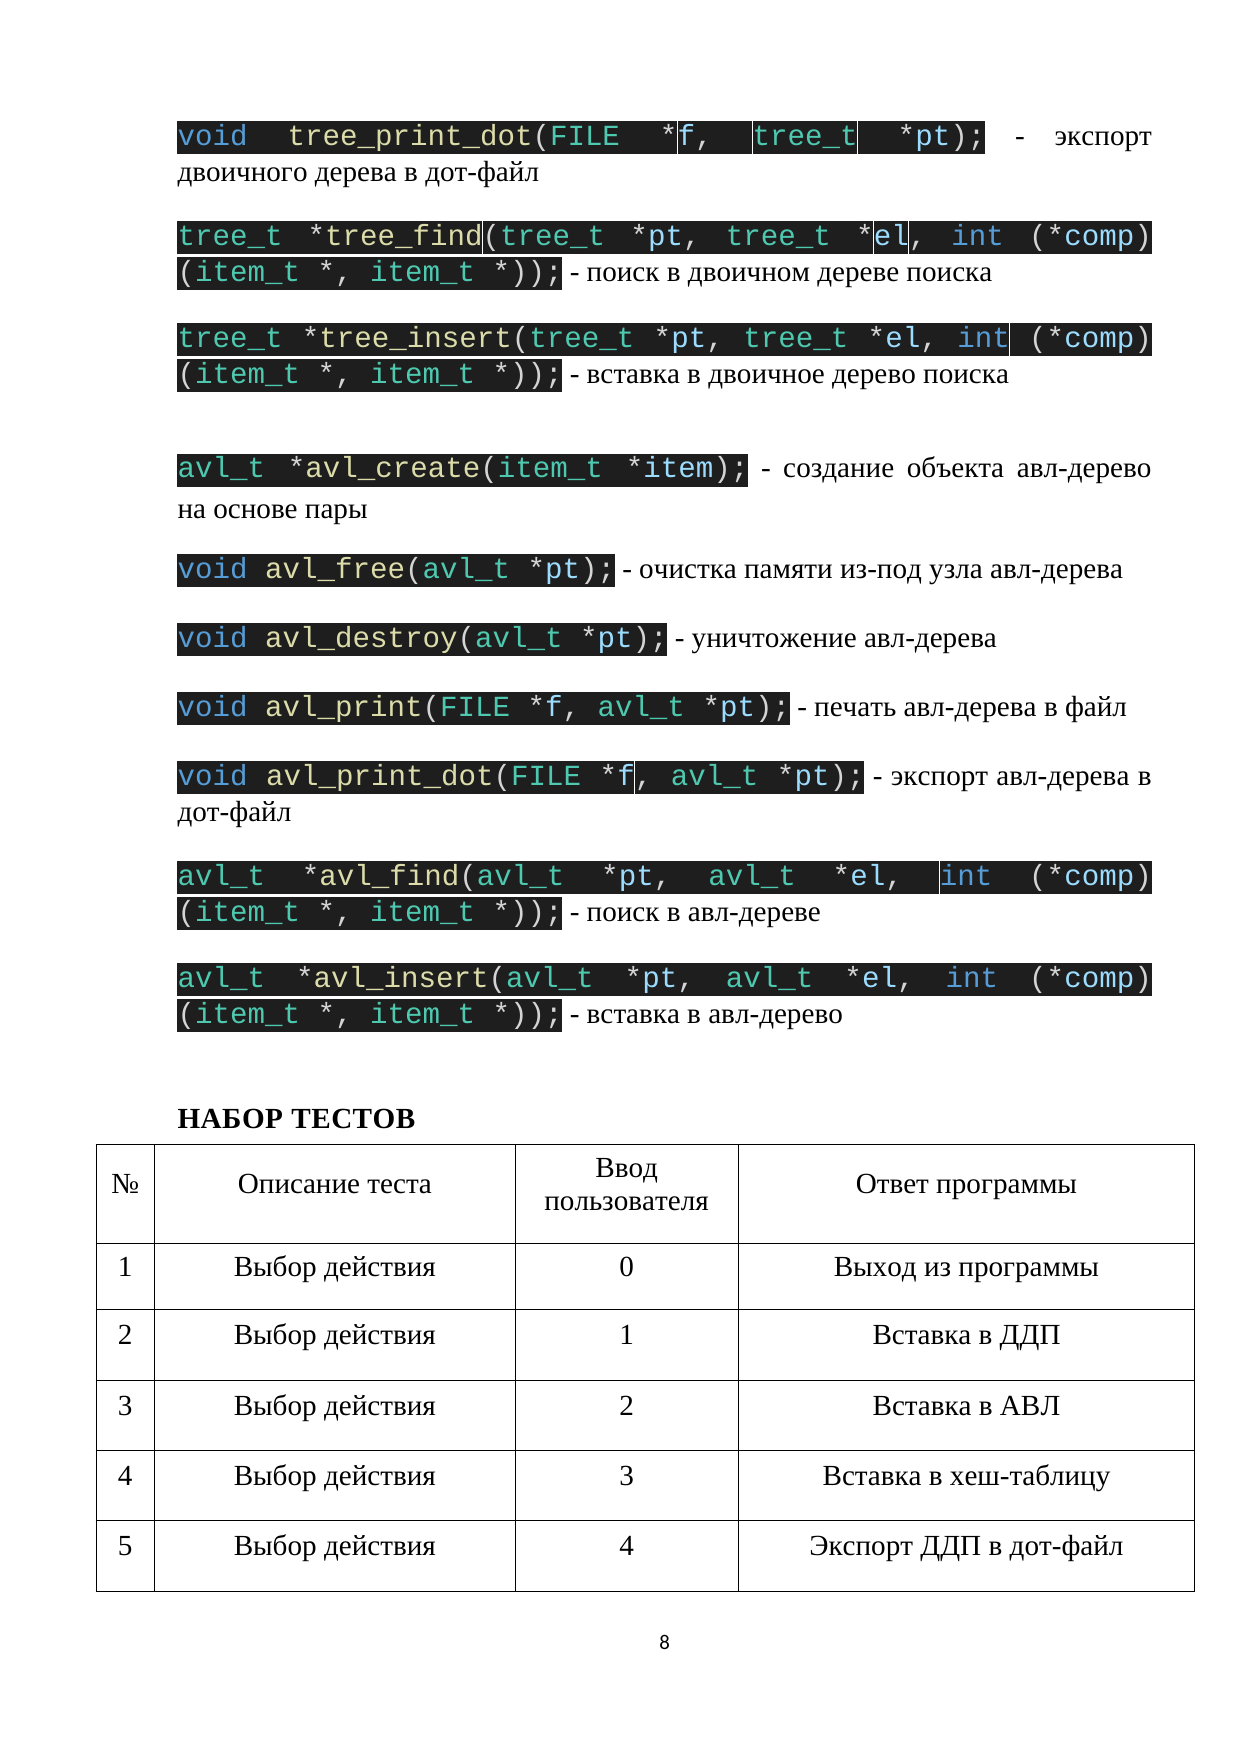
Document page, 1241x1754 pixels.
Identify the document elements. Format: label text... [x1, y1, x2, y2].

text avl_t *avl_find(avl_t *pt, avl_t *el, int (*comp)(item_t *, item_t *)); - поиск в авл-дереве [177, 861, 1152, 930]
table_cell Выход из программы [739, 1244, 1194, 1309]
text void avl_print_dot(FILE *f, avl_t *pt); - экспорт авл-дерева в дот-файл [177, 758, 1152, 828]
table_cell 1 [97, 1244, 154, 1309]
table_cell 4 [97, 1451, 154, 1520]
table_cell 4 [516, 1521, 738, 1591]
table_cell 2 [516, 1381, 738, 1450]
text void avl_free(avl_t *pt); - очистка памяти из-под узла авл-дерева [177, 551, 1152, 587]
table_cell 3 [516, 1451, 738, 1520]
text void avl_destroy(avl_t *pt); - уничтожение авл-дерева [177, 620, 1152, 656]
text avl_t *avl_create(item_t *item); - создание объекта авл-дерево на основе пары [177, 451, 1152, 525]
table_cell Выбор действия [155, 1521, 515, 1591]
text void avl_print(FILE *f, avl_t *pt); - печать авл-дерева в файл [177, 689, 1152, 725]
table_header Ввод пользователя [516, 1145, 738, 1243]
table_header № [97, 1145, 154, 1243]
subtitle НАБОР ТЕСТОВ [177, 1101, 1152, 1135]
text tree_t *tree_find(tree_t *pt, tree_t *el, int (*comp)(item_t *, item_t *)); - поиск в двоичном дереве поиска [177, 221, 1152, 290]
table_cell Выбор действия [155, 1244, 515, 1309]
text void tree_print_dot(FILE *f, tree_t *pt); - экспорт двоичного дерева в дот-файл [177, 118, 1152, 188]
table_header Ответ программы [739, 1145, 1194, 1243]
table_cell Вставка в АВЛ [739, 1381, 1194, 1450]
table_cell 1 [516, 1310, 738, 1379]
table_cell Выбор действия [155, 1310, 515, 1379]
table_cell 2 [97, 1310, 154, 1379]
text tree_t *tree_insert(tree_t *pt, tree_t *el, int (*comp)(item_t *, item_t *)); - вставка в двоичное дерево поиска [177, 323, 1152, 392]
table_cell 5 [97, 1521, 154, 1591]
table_cell Экспорт ДДП в дот-файл [739, 1521, 1194, 1591]
table_cell 0 [516, 1244, 738, 1309]
table_cell 3 [97, 1381, 154, 1450]
table_header Описание теста [155, 1145, 515, 1243]
text avl_t *avl_insert(avl_t *pt, avl_t *el, int (*comp)(item_t *, item_t *)); - вставка в авл-дерево [177, 963, 1152, 1032]
table_cell Выбор действия [155, 1381, 515, 1450]
table_cell Вставка в ДДП [739, 1310, 1194, 1379]
table_cell Выбор действия [155, 1451, 515, 1520]
table_cell Вставка в хеш-таблицу [739, 1451, 1194, 1520]
